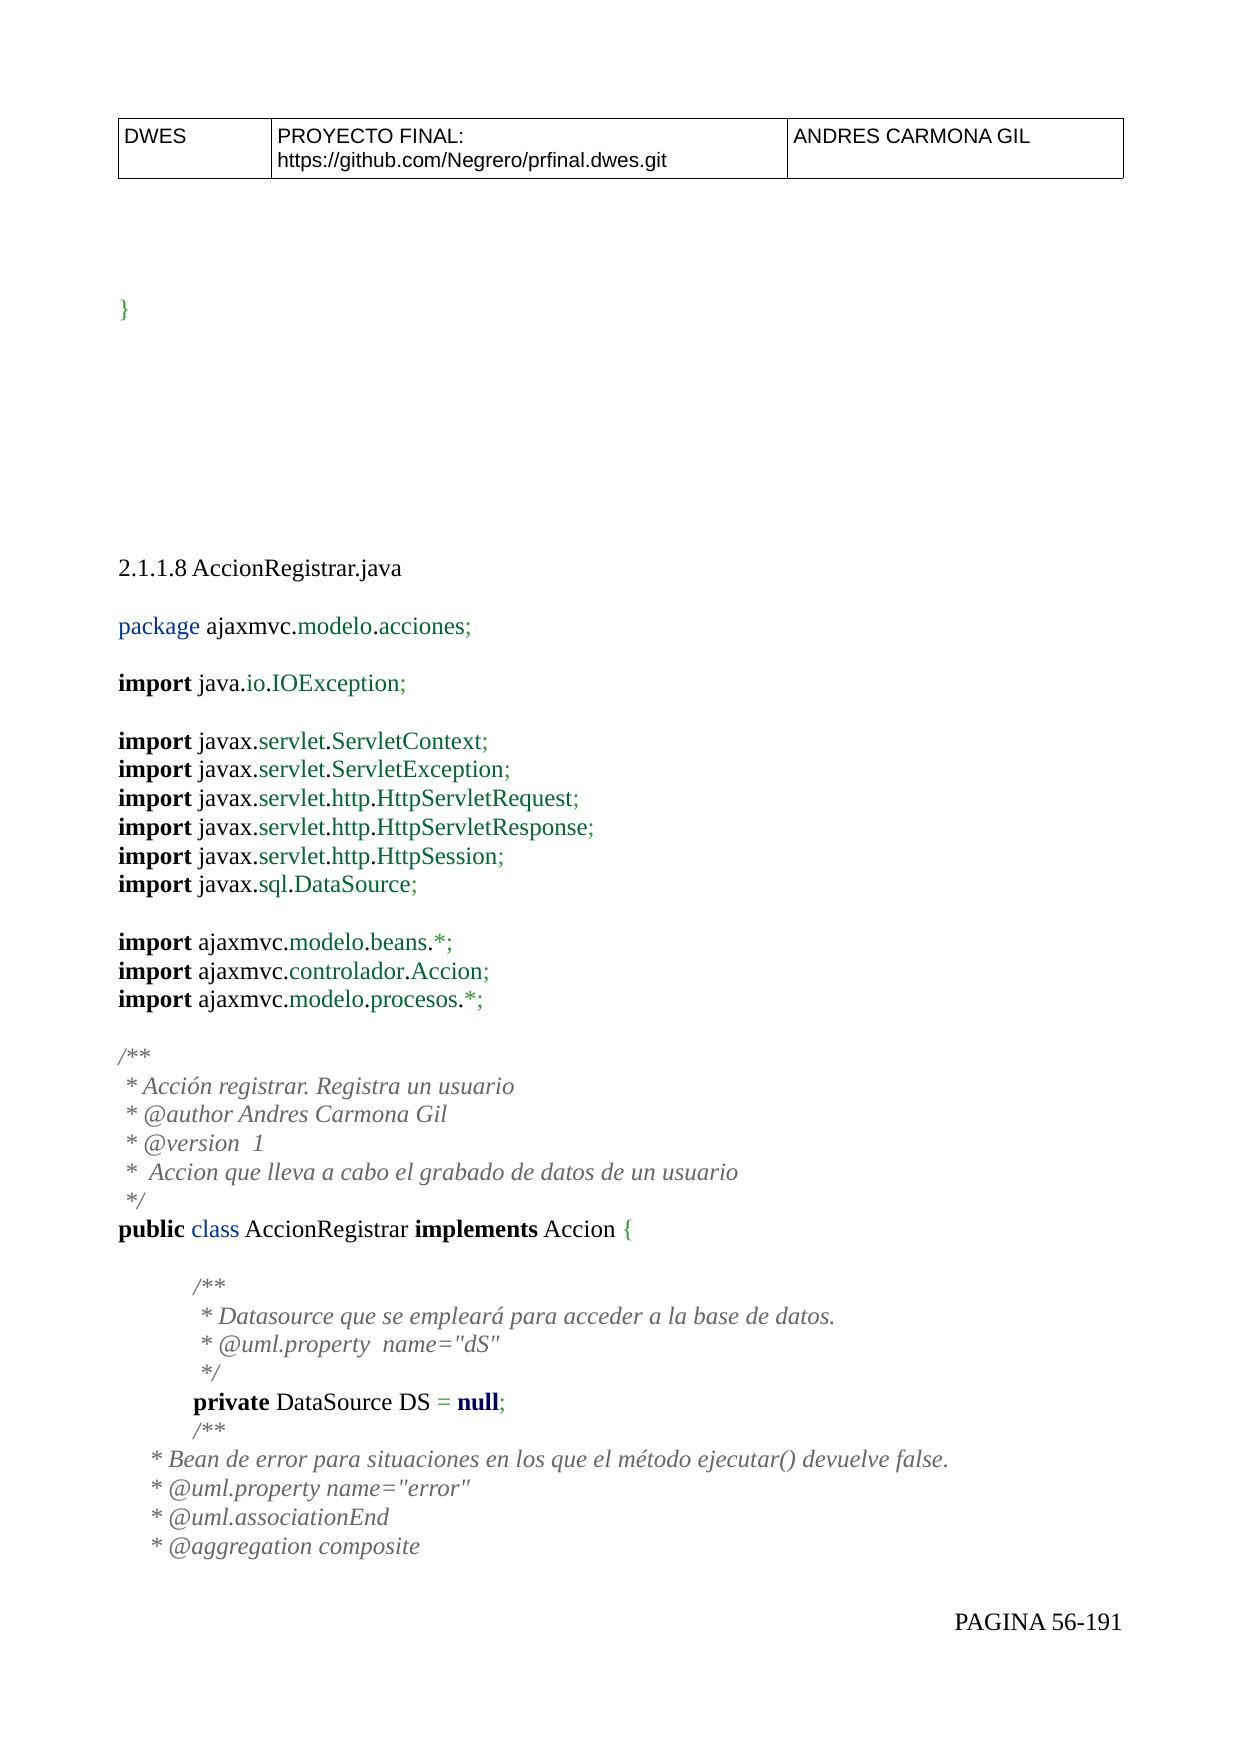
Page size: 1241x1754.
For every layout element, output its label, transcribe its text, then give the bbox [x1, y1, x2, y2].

text import ajaxmvc.modelo.beans.*; [118, 927, 1122, 956]
text * @uml.property name="dS" [118, 1329, 1122, 1358]
text public class AccionRegistrar implements Accion { [118, 1214, 1122, 1243]
text * @version 1 [118, 1128, 1122, 1157]
text import javax.servlet.ServletContext; [118, 726, 1122, 754]
text import ajaxmvc.controlador.Accion; [118, 956, 1122, 984]
text import javax.servlet.ServletException; [118, 754, 1122, 783]
text * Acción registrar. Registra un usuario [118, 1071, 1122, 1099]
text * @uml.property name="error" [118, 1473, 1122, 1502]
text import javax.servlet.http.HttpServletResponse; [118, 812, 1122, 841]
text /** [118, 1416, 1122, 1444]
text */ [118, 1186, 1122, 1214]
text import javax.servlet.http.HttpServletRequest; [118, 783, 1122, 812]
text /** [118, 1042, 1122, 1071]
text * Datasource que se empleará para acceder a la base de datos. [118, 1301, 1122, 1329]
text 2.1.1.8 AccionRegistrar.java [118, 553, 1122, 582]
text /** [118, 1272, 1122, 1301]
text * @uml.associationEnd [118, 1502, 1122, 1531]
text package ajaxmvc.modelo.acciones; [118, 611, 1122, 639]
text * Bean de error para situaciones en los que el método ejecutar() devuelve false. [118, 1444, 1122, 1473]
text * @author Andres Carmona Gil [118, 1099, 1122, 1128]
text private DataSource DS = null; [118, 1387, 1122, 1416]
text import ajaxmvc.modelo.procesos.*; [118, 984, 1122, 1013]
text } [118, 294, 1122, 323]
text * Accion que lleva a cabo el grabado de datos de un usuario [118, 1157, 1122, 1186]
text import java.io.IOException; [118, 668, 1122, 697]
text * @aggregation composite [118, 1531, 1122, 1559]
text import javax.servlet.http.HttpSession; [118, 841, 1122, 869]
text import javax.sql.DataSource; [118, 869, 1122, 898]
text */ [118, 1358, 1122, 1387]
